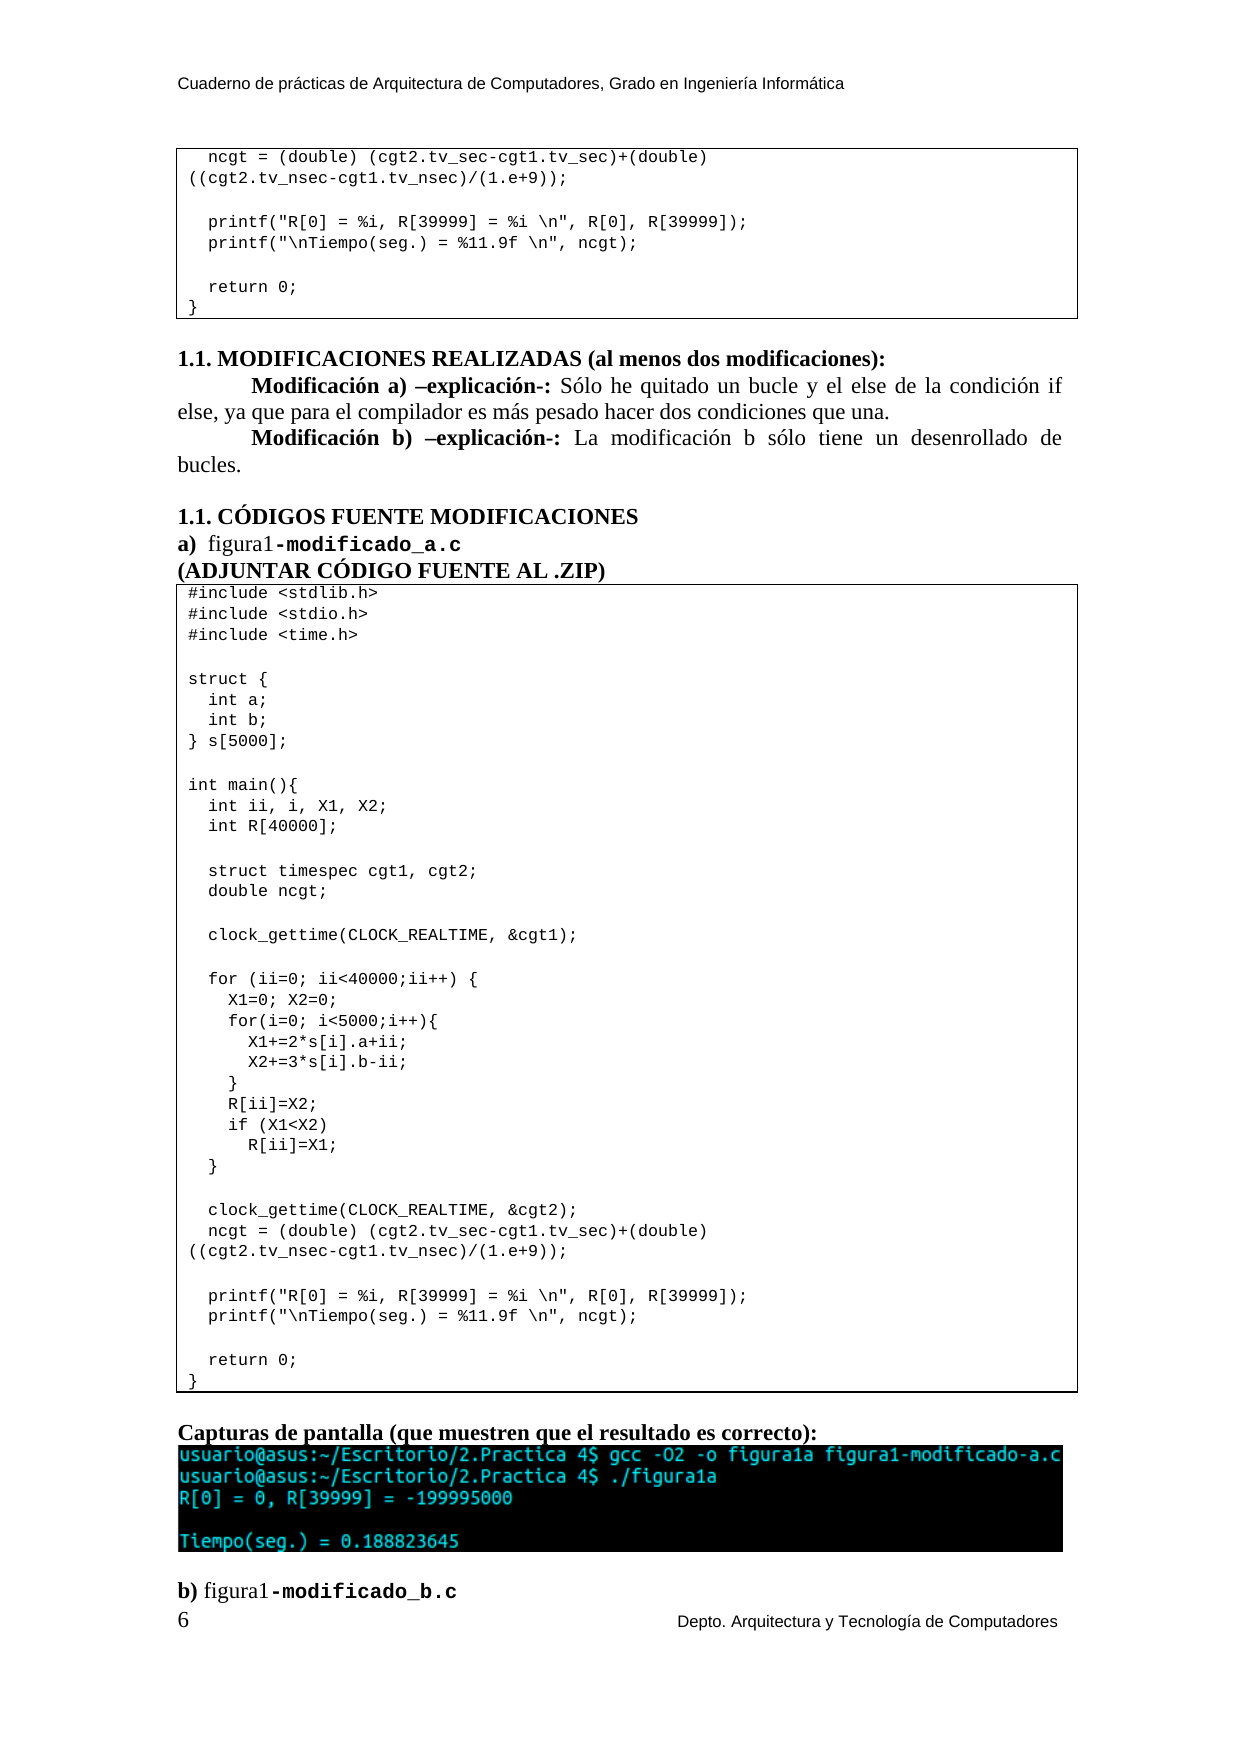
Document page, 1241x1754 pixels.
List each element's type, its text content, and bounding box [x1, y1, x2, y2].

picture [177, 1445, 1063, 1552]
text Modificación a) –explicación-: Sólo he quitado un bucle y el else de la condición if else, ya que para el compilador es más pesado hacer dos condiciones que una. [177, 372, 1063, 424]
table_header #include <stdlib.h> #include <stdio.h> #include <time.h> struct { int a; int b; } s[5000]; int main(){ int ii, i, X1, X2; int R[40000]; struct timespec cgt1, cgt2; double ncgt; clock_gettime(CLOCK_REALTIME, &cgt1); for (ii=0; ii<40000;ii++) { X1=0; X2=0; for(i=0; i<5000;i++){ X1+=2*s[i].a+ii; X2+=3*s[i].b-ii; } R[ii]=X2; if (X1<X2) R[ii]=X1; } clock_gettime(CLOCK_REALTIME, &cgt2); ncgt = (double) (cgt2.tv_sec-cgt1.tv_sec)+(double) ((cgt2.tv_nsec-cgt1.tv_nsec)/(1.e+9)); printf("R[0] = %i, R[39999] = %i \n", R[0], R[39999]); printf("\nTiempo(seg.) = %11.9f \n", ncgt); return 0; } [177, 585, 1077, 1391]
text 1.1. MODIFICACIONES REALIZADAS (al menos dos modificaciones): [177, 345, 1063, 372]
text (ADJUNTAR CÓDIGO FUENTE AL .ZIP) [177, 557, 1063, 584]
text 1.1. CÓDIGOS FUENTE MODIFICACIONES [177, 503, 1063, 530]
text Modificación b) –explicación-: La modificación b sólo tiene un desenrollado de bucles. [177, 424, 1063, 477]
text a) figura1-modificado_a.c [177, 530, 1063, 557]
text b) figura1-modificado_b.c [177, 1577, 1063, 1605]
text Capturas de pantalla (que muestren que el resultado es correcto): [177, 1419, 1063, 1445]
table_header ncgt = (double) (cgt2.tv_sec-cgt1.tv_sec)+(double) ((cgt2.tv_nsec-cgt1.tv_nsec)/(1.e+9)); printf("R[0] = %i, R[39999] = %i \n", R[0], R[39999]); printf("\nTiempo(seg.) = %11.9f \n", ncgt); return 0; } [177, 149, 1077, 318]
